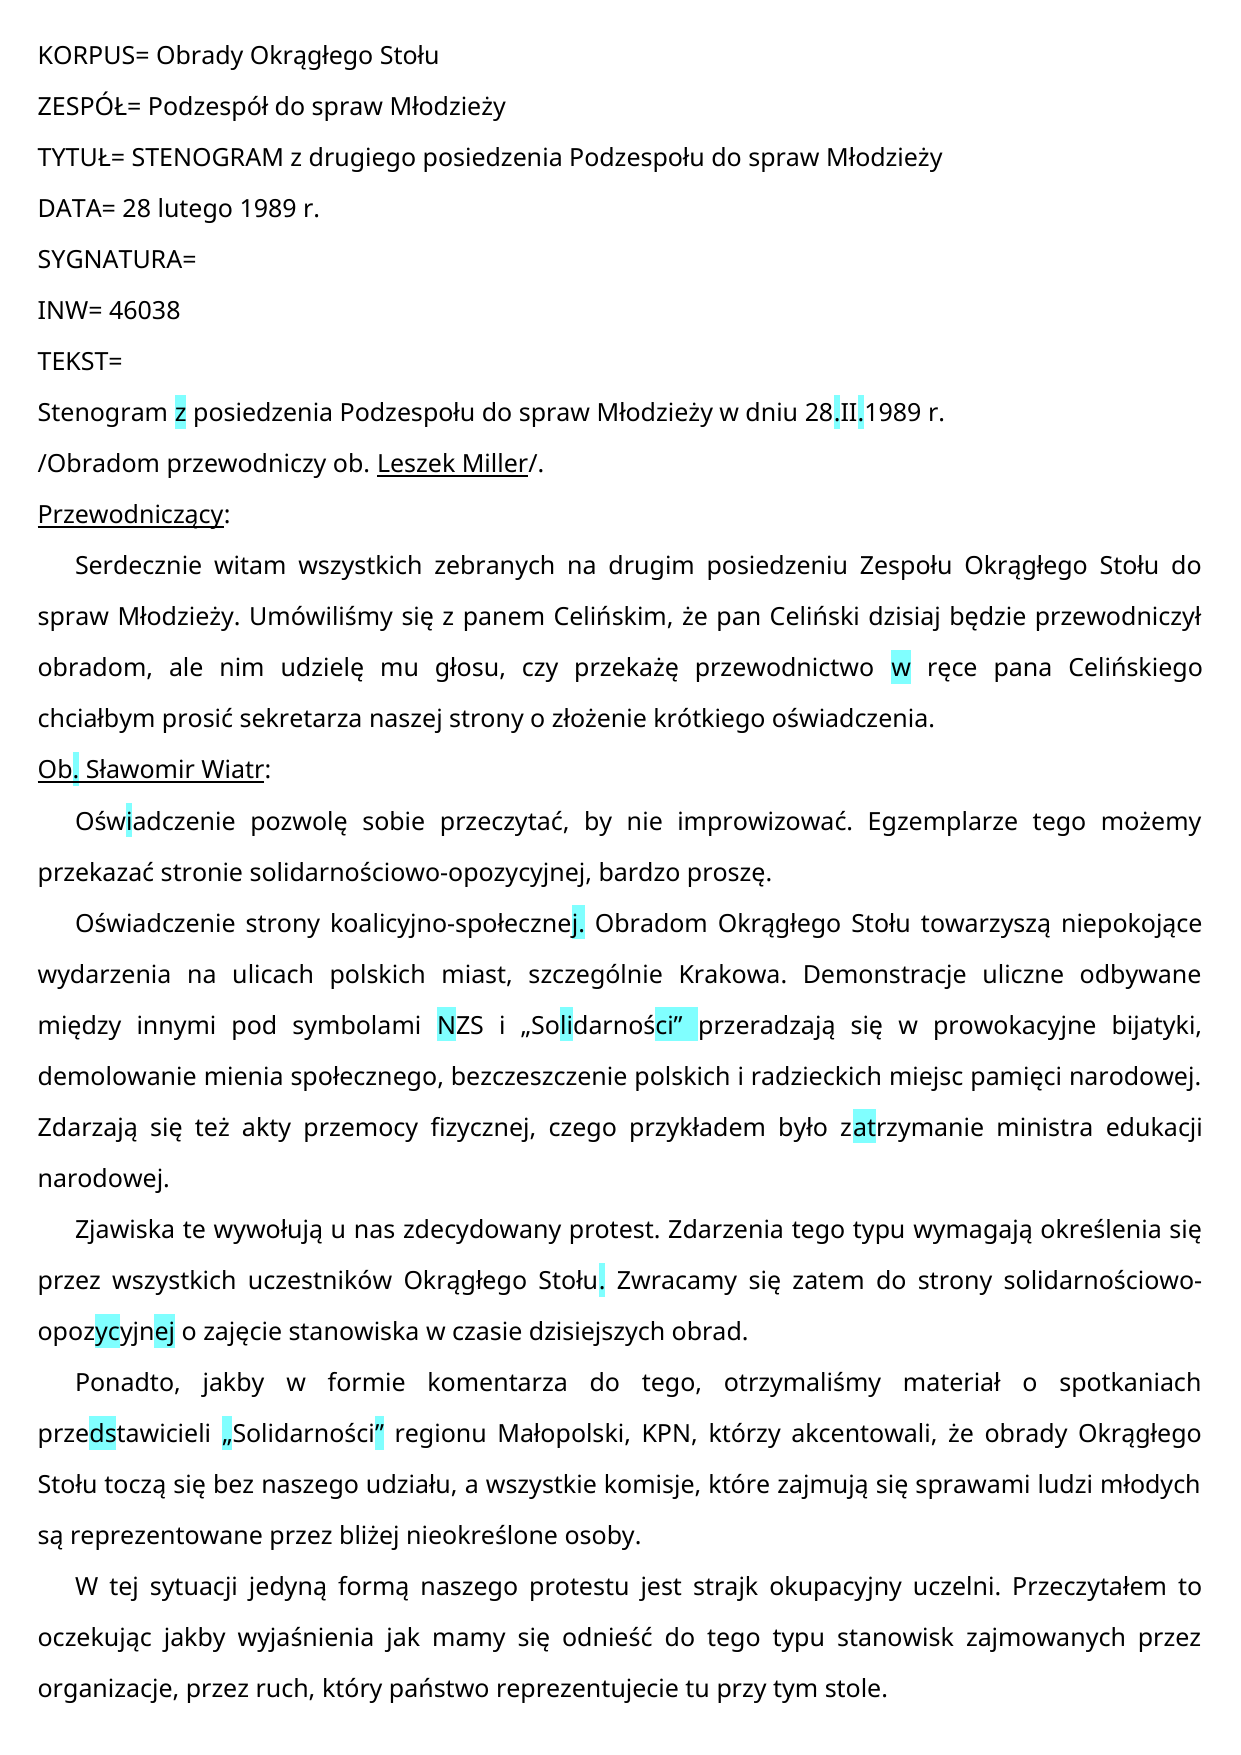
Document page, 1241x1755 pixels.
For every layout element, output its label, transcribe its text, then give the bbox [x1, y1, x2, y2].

text ZESPÓŁ= Podzespół do spraw Młodzieży [37, 88, 1203, 123]
text Serdecznie witam wszystkich zebranych na drugim posiedzeniu Zespołu Okrągłego Stołu do spraw Młodzieży. Umówiliśmy się z panem Celińskim, że pan Celiński dzisiaj będzie przewodniczył obradom, ale nim udzielę mu głosu, czy przekażę przewodnictwo w ręce pana Celińskiego chciałbym prosić sekretarza naszej strony o złożenie krótkiego oświadczenia. [37, 548, 1203, 735]
text W tej sytuacji jedyną formą naszego protestu jest strajk okupacyjny uczelni. Przeczytałem to oczekując jakby wyjaśnienia jak mamy się odnieść do tego typu stanowisk zajmowanych przez organizacje, przez ruch, który państwo reprezentujecie tu przy tym stole. [37, 1569, 1203, 1705]
text Zjawiska te wywołują u nas zdecydowany protest. Zdarzenia tego typu wymagają określenia się przez wszystkich uczestników Okrągłego Stołu. Zwracamy się zatem do strony solidarnościowo-opozycyjnej o zajęcie stanowiska w czasie dzisiejszych obrad. [37, 1211, 1203, 1348]
text Oświadczenie pozwolę sobie przeczytać, by nie improwizować. Egzemplarze tego możemy przekazać stronie solidarnościowo-opozycyjnej, bardzo proszę. [37, 803, 1203, 888]
text Stenogram z posiedzenia Podzespołu do spraw Młodzieży w dniu 28.II.1989 r. [37, 395, 1203, 429]
text Oświadczenie strony koalicyjno-społecznej. Obradom Okrągłego Stołu towarzyszą niepokojące wydarzenia na ulicach polskich miast, szczególnie Krakowa. Demonstracje uliczne odbywane między innymi pod symbolami NZS i „Solidarności” przeradzają się w prowokacyjne bijatyki, demolowanie mienia społecznego, bezczeszczenie polskich i radzieckich miejsc pamięci narodowej. Zdarzają się też akty przemocy fizycznej, czego przykładem było zatrzymanie ministra edukacji narodowej. [37, 905, 1203, 1194]
text Ob. Sławomir Wiatr: [37, 752, 1203, 786]
text SYGNATURA= [37, 242, 1203, 276]
text TYTUŁ= STENOGRAM z drugiego posiedzenia Podzespołu do spraw Młodzieży [37, 139, 1203, 174]
text Ponadto, jakby w formie komentarza do tego, otrzymaliśmy materiał o spotkaniach przedstawicieli „Solidarności” regionu Małopolski, KPN, którzy akcentowali, że obrady Okrągłego Stołu toczą się bez naszego udziału, a wszystkie komisje, które zajmują się sprawami ludzi młodych są reprezentowane przez bliżej nieokreślone osoby. [37, 1364, 1203, 1552]
text /Obradom przewodniczy ob. Leszek Miller/. [37, 446, 1203, 480]
text DATA= 28 lutego 1989 r. [37, 191, 1203, 225]
text TEKST= [37, 344, 1203, 378]
text Przewodniczący: [37, 497, 1203, 531]
text KORPUS= Obrady Okrągłego Stołu [37, 37, 1203, 72]
text INW= 46038 [37, 293, 1203, 327]
